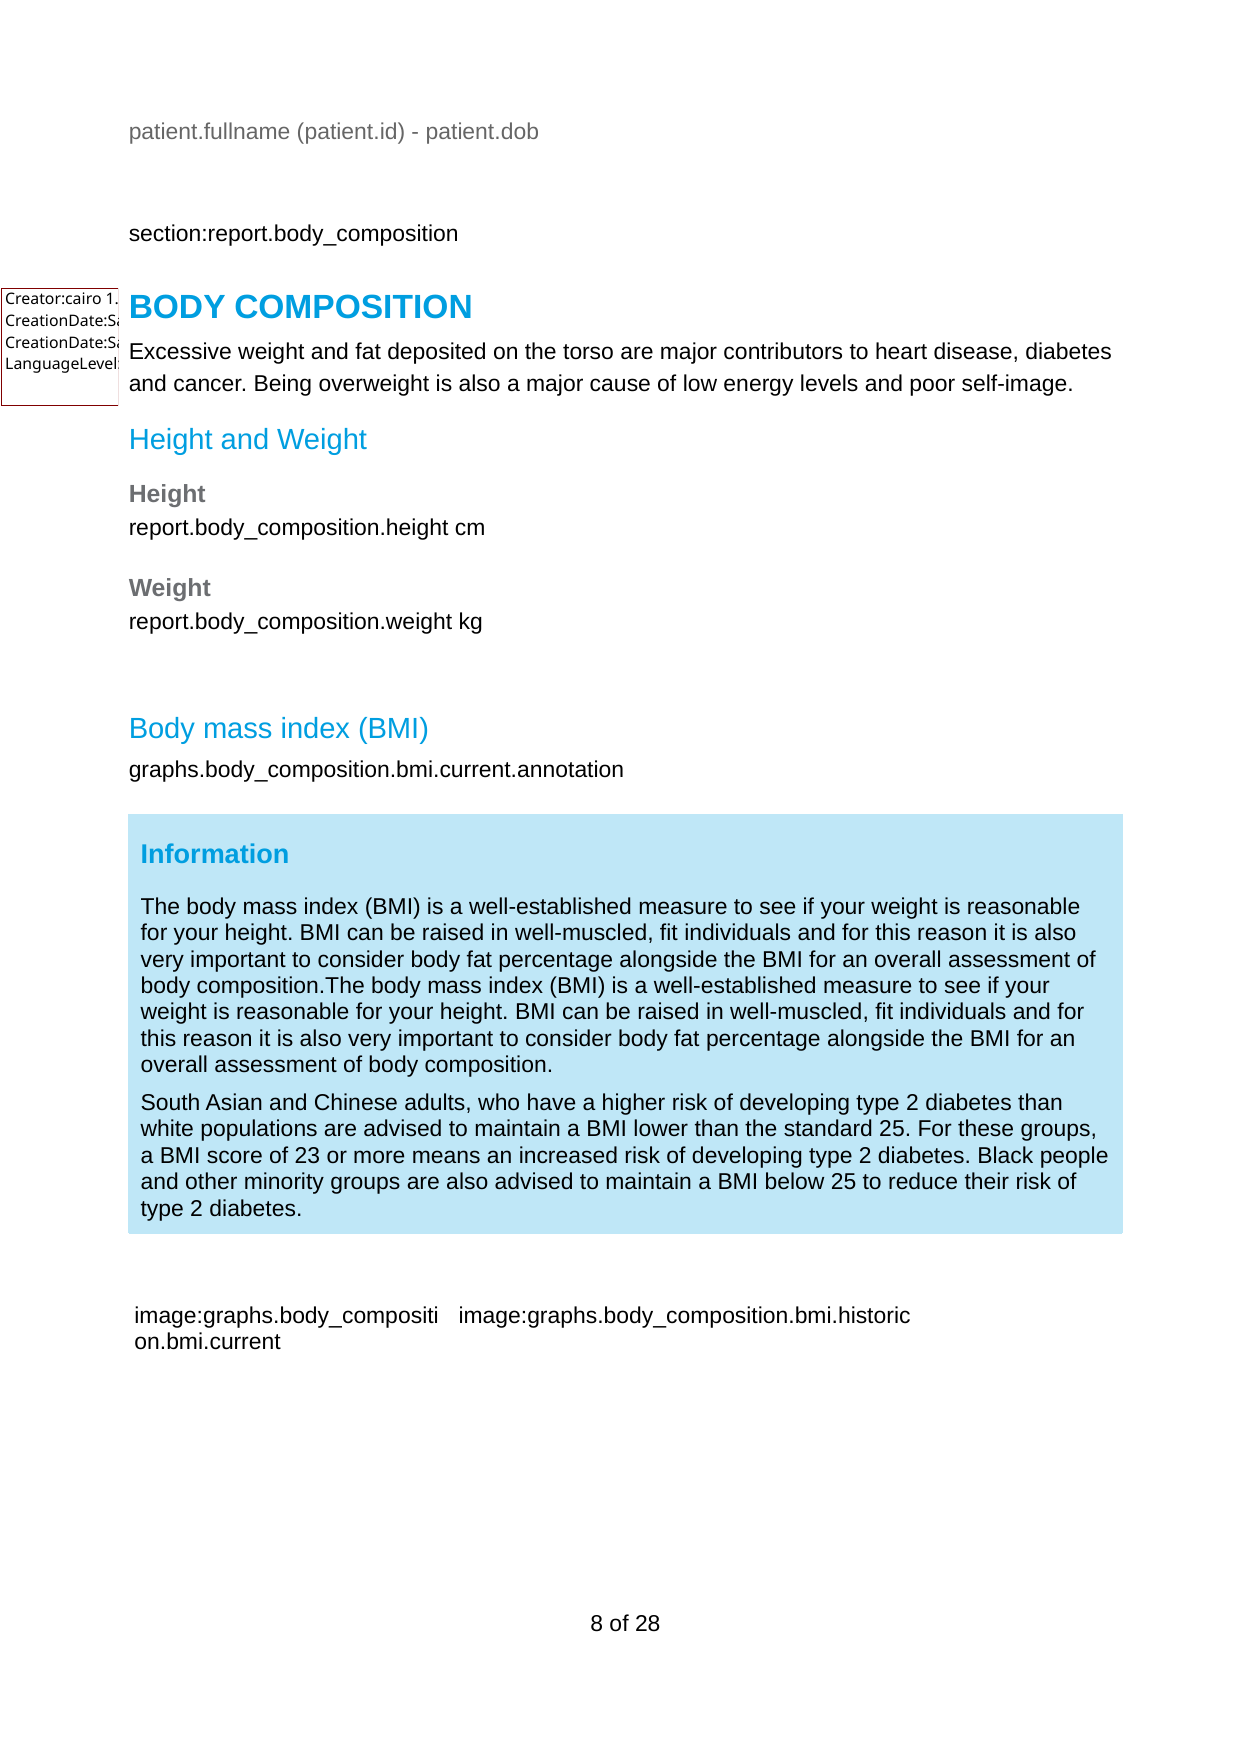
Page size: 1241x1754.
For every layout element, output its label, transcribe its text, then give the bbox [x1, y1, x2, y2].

text South Asian and Chinese adults, who have a higher risk of developing type 2 diabetes than white populations are advised to maintain a BMI lower than the standard 25. For these groups, a BMI score of 23 or more means an increased risk of developing type 2 diabetes. Black people and other minority groups are also advised to maintain a BMI below 25 to reduce their risk of type 2 diabetes. [140, 1089, 1110, 1221]
subtitle Height and Weight [128, 422, 1122, 455]
subtitle Body composition [128, 287, 1122, 326]
table_header image:graphs.body_composition.bmi.historic [453, 1296, 1122, 1360]
table_header image:graphs.body_composition.bmi.current [129, 1296, 453, 1360]
text report.body_composition.height cm [128, 514, 1122, 541]
text graphs.body_composition.bmi.current.annotation [128, 756, 1122, 783]
subtitle Height [128, 479, 1122, 508]
subtitle Information [140, 838, 1110, 869]
text Excessive weight and fat deposited on the torso are major contributors to heart disease, diabetes and cancer. Being overweight is also a major cause of low energy levels and poor self-image. [128, 338, 1122, 396]
subtitle Weight [128, 573, 1122, 602]
subtitle Body mass index (BMI) [128, 711, 1122, 744]
text The body mass index (BMI) is a well-established measure to see if your weight is reasonable for your height. BMI can be raised in well-muscled, fit individuals and for this reason it is also very important to consider body fat percentage alongside the BMI for an overall assessment of body composition.The body mass index (BMI) is a well-established measure to see if your weight is reasonable for your height. BMI can be raised in well-muscled, fit individuals and for this reason it is also very important to consider body fat percentage alongside the BMI for an overall assessment of body composition. [140, 893, 1110, 1077]
text report.body_composition.weight kg [128, 608, 1122, 634]
text section:report.body_composition [128, 220, 1122, 246]
